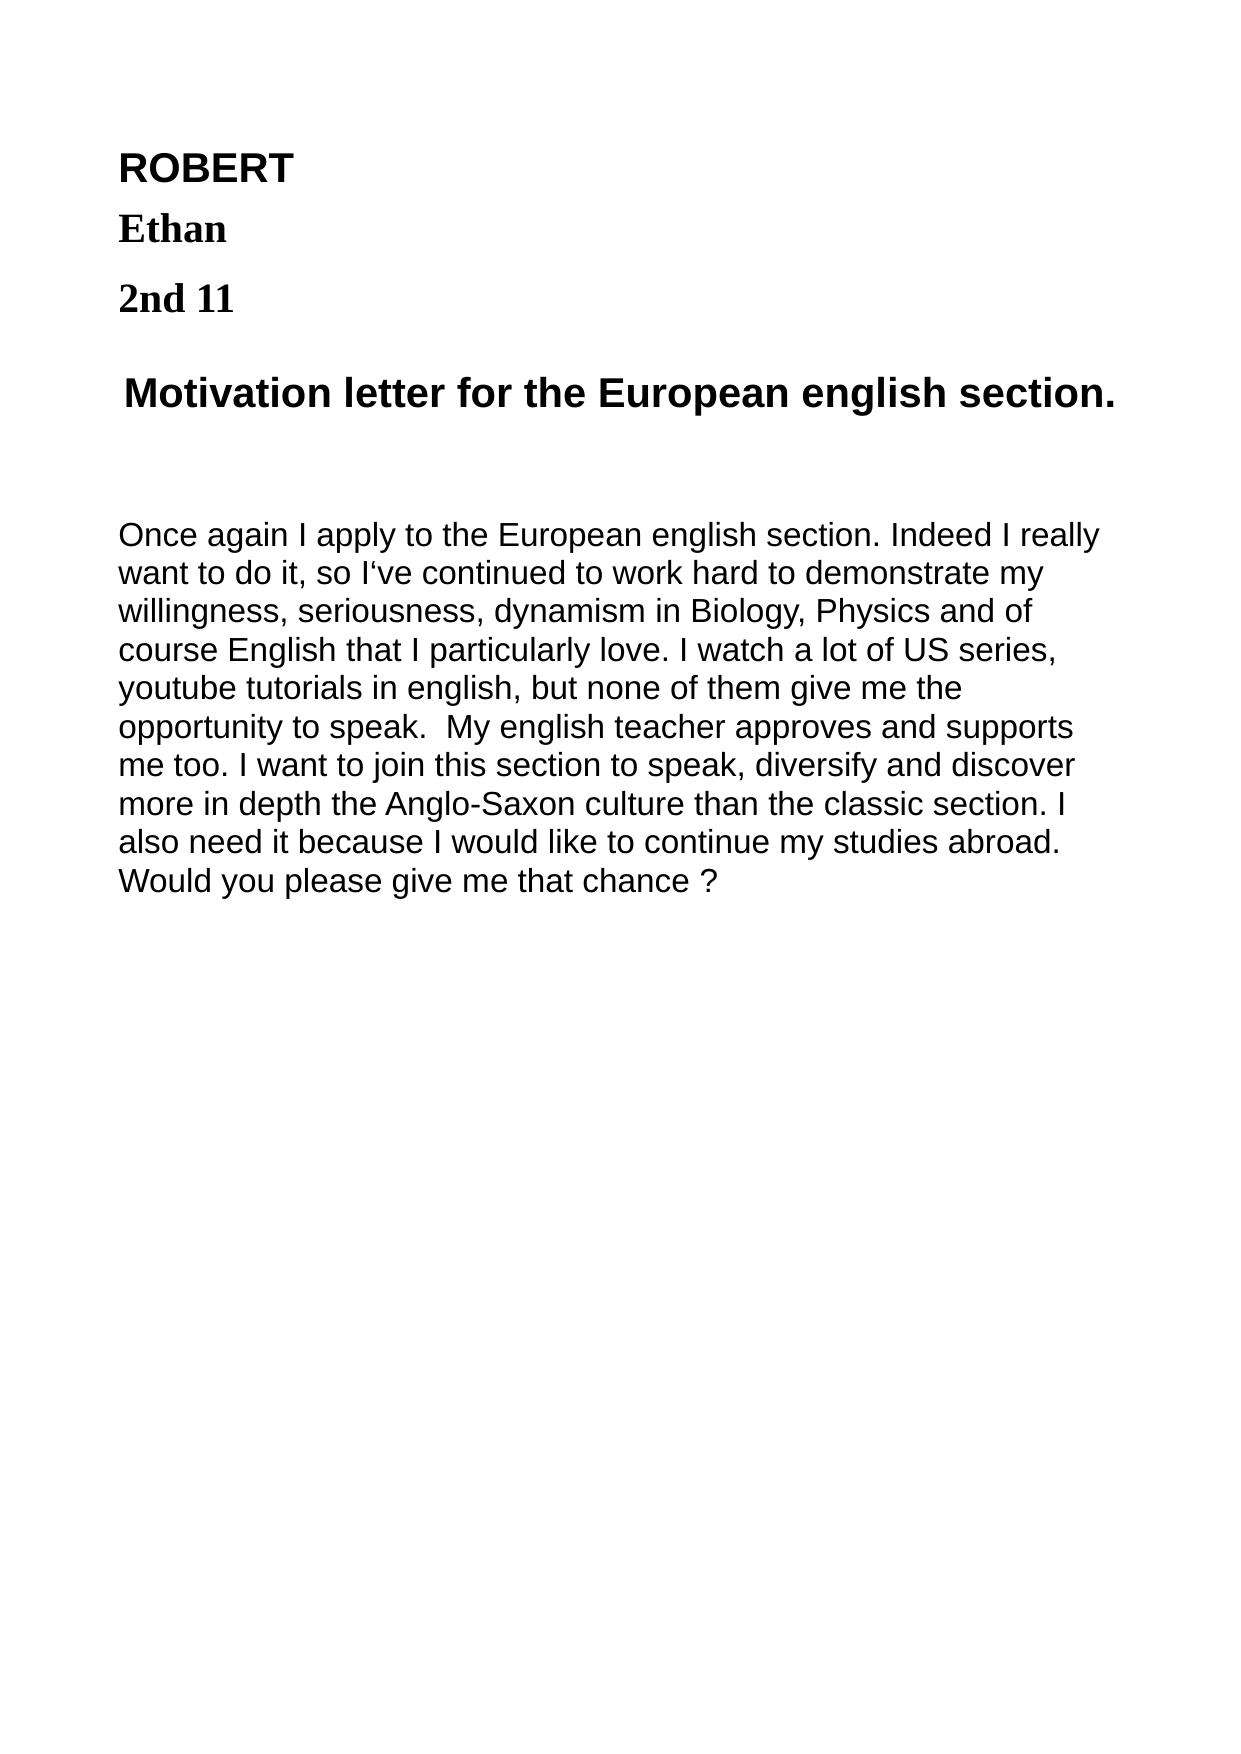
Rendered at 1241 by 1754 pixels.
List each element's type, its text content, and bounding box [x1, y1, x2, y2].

text Ethan [118, 203, 1122, 251]
title ROBERT [118, 143, 1122, 191]
text 2nd 11 [118, 273, 1122, 321]
text Once again I apply to the European english section. Indeed I really want to do it, so I‘ve continued to work hard to demonstrate my willingness, seriousness, dynamism in Biology, Physics and of course English that I particularly love. I watch a lot of US series, youtube tutorials in english, but none of them give me the opportunity to speak. My english teacher approves and supports me too. I want to join this section to speak, diversify and discover more in depth the Anglo-Saxon culture than the classic section. I also need it because I would like to continue my studies abroad. Would you please give me that chance ? [118, 515, 1122, 899]
title Motivation letter for the European english section. [118, 368, 1122, 416]
